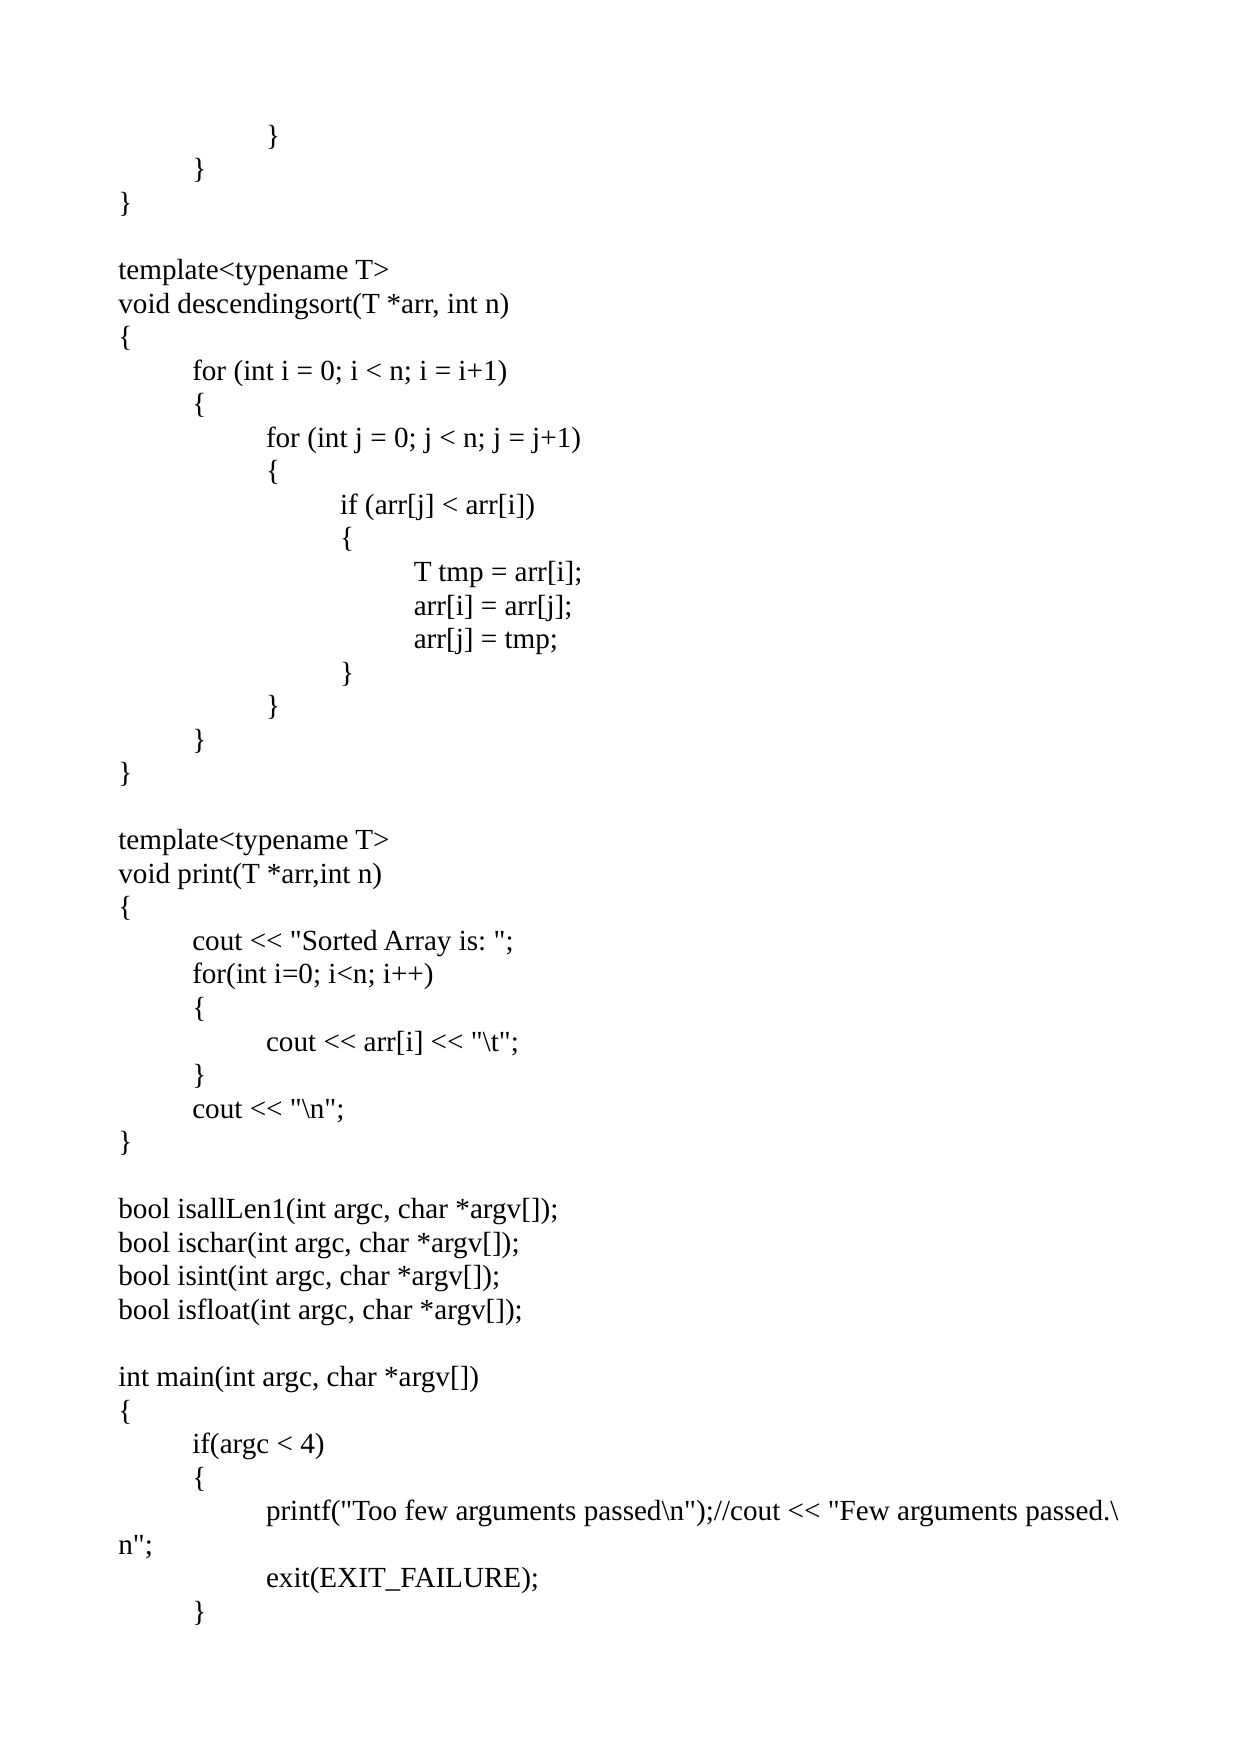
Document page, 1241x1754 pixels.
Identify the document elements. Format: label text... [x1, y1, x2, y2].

text } [118, 1057, 1122, 1091]
text for (int j = 0; j < n; j = j+1) [118, 420, 1122, 453]
text printf("Too few arguments passed\n");//cout << "Few arguments passed.\n"; [118, 1493, 1122, 1560]
text bool isallLen1(int argc, char *argv[]); [118, 1191, 1122, 1225]
text bool isint(int argc, char *argv[]); [118, 1258, 1122, 1292]
text { [118, 1460, 1122, 1493]
text } [118, 722, 1122, 755]
text arr[j] = tmp; [118, 621, 1122, 655]
text if(argc < 4) [118, 1426, 1122, 1460]
text T tmp = arr[i]; [118, 554, 1122, 588]
text { [118, 990, 1122, 1024]
text void descendingsort(T *arr, int n) [118, 286, 1122, 319]
text } [118, 655, 1122, 688]
text cout << "Sorted Array is: "; [118, 923, 1122, 957]
text { [118, 1393, 1122, 1426]
text for (int i = 0; i < n; i = i+1) [118, 353, 1122, 386]
text } [118, 755, 1122, 789]
text for(int i=0; i<n; i++) [118, 957, 1122, 990]
text template<typename T> [118, 252, 1122, 286]
text exit(EXIT_FAILURE); [118, 1560, 1122, 1594]
text cout << "\n"; [118, 1091, 1122, 1124]
text void print(T *arr,int n) [118, 856, 1122, 889]
text template<typename T> [118, 822, 1122, 856]
text } [118, 1124, 1122, 1158]
text { [118, 453, 1122, 487]
text } [118, 118, 1122, 152]
text } [118, 152, 1122, 185]
text if (arr[j] < arr[i]) [118, 487, 1122, 521]
text { [118, 386, 1122, 420]
text cout << arr[i] << "\t"; [118, 1024, 1122, 1057]
text { [118, 521, 1122, 554]
text arr[i] = arr[j]; [118, 588, 1122, 621]
text } [118, 185, 1122, 219]
text { [118, 889, 1122, 923]
text } [118, 1594, 1122, 1627]
text } [118, 688, 1122, 722]
text bool isfloat(int argc, char *argv[]); [118, 1292, 1122, 1326]
text int main(int argc, char *argv[]) [118, 1359, 1122, 1393]
text bool ischar(int argc, char *argv[]); [118, 1225, 1122, 1258]
text { [118, 319, 1122, 353]
